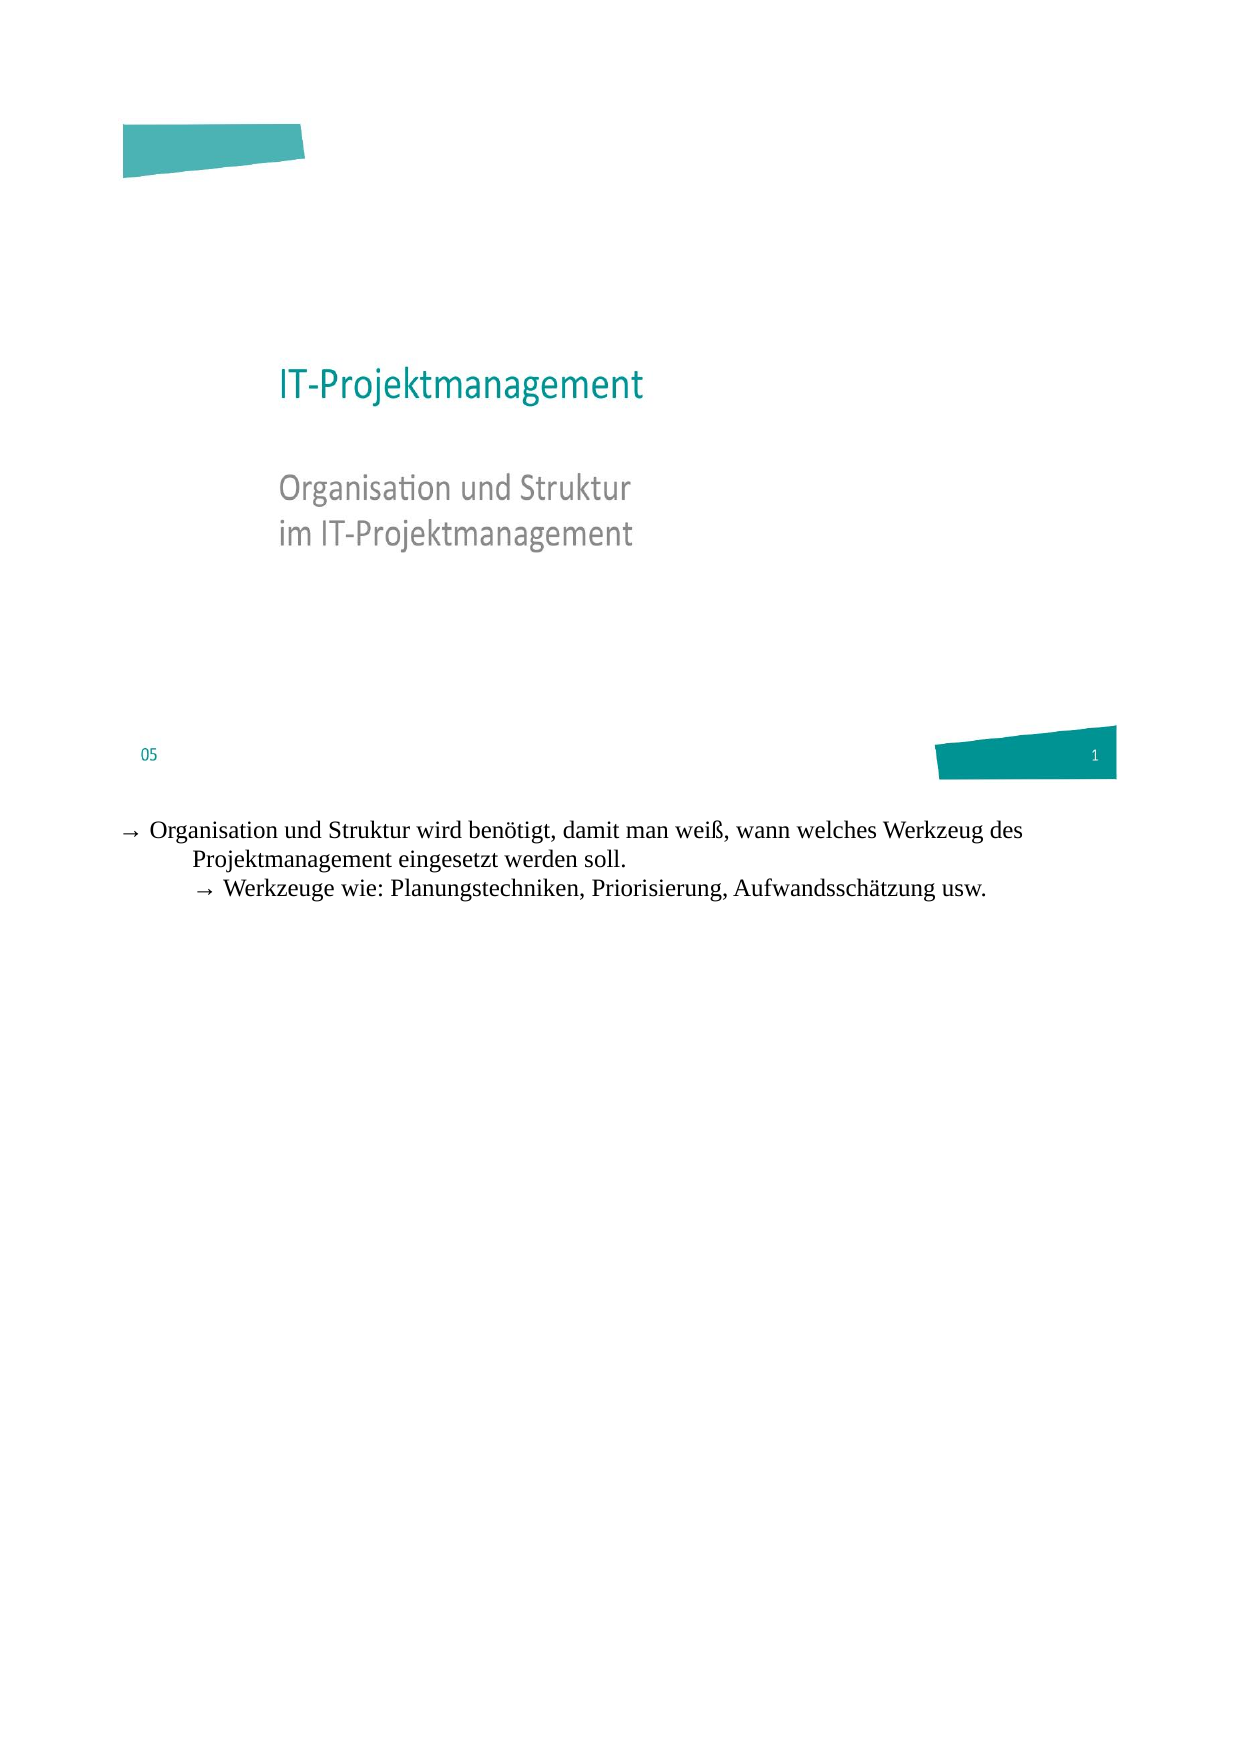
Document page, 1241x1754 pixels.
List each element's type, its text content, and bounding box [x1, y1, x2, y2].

text Projektmanagement eingesetzt werden soll. [118, 844, 1122, 873]
picture [118, 118, 1120, 783]
text → Organisation und Struktur wird benötigt, damit man weiß, wann welches Werkzeug des [118, 118, 1122, 844]
text → Werkzeuge wie: Planungstechniken, Priorisierung, Aufwandsschätzung usw. [118, 873, 1122, 902]
